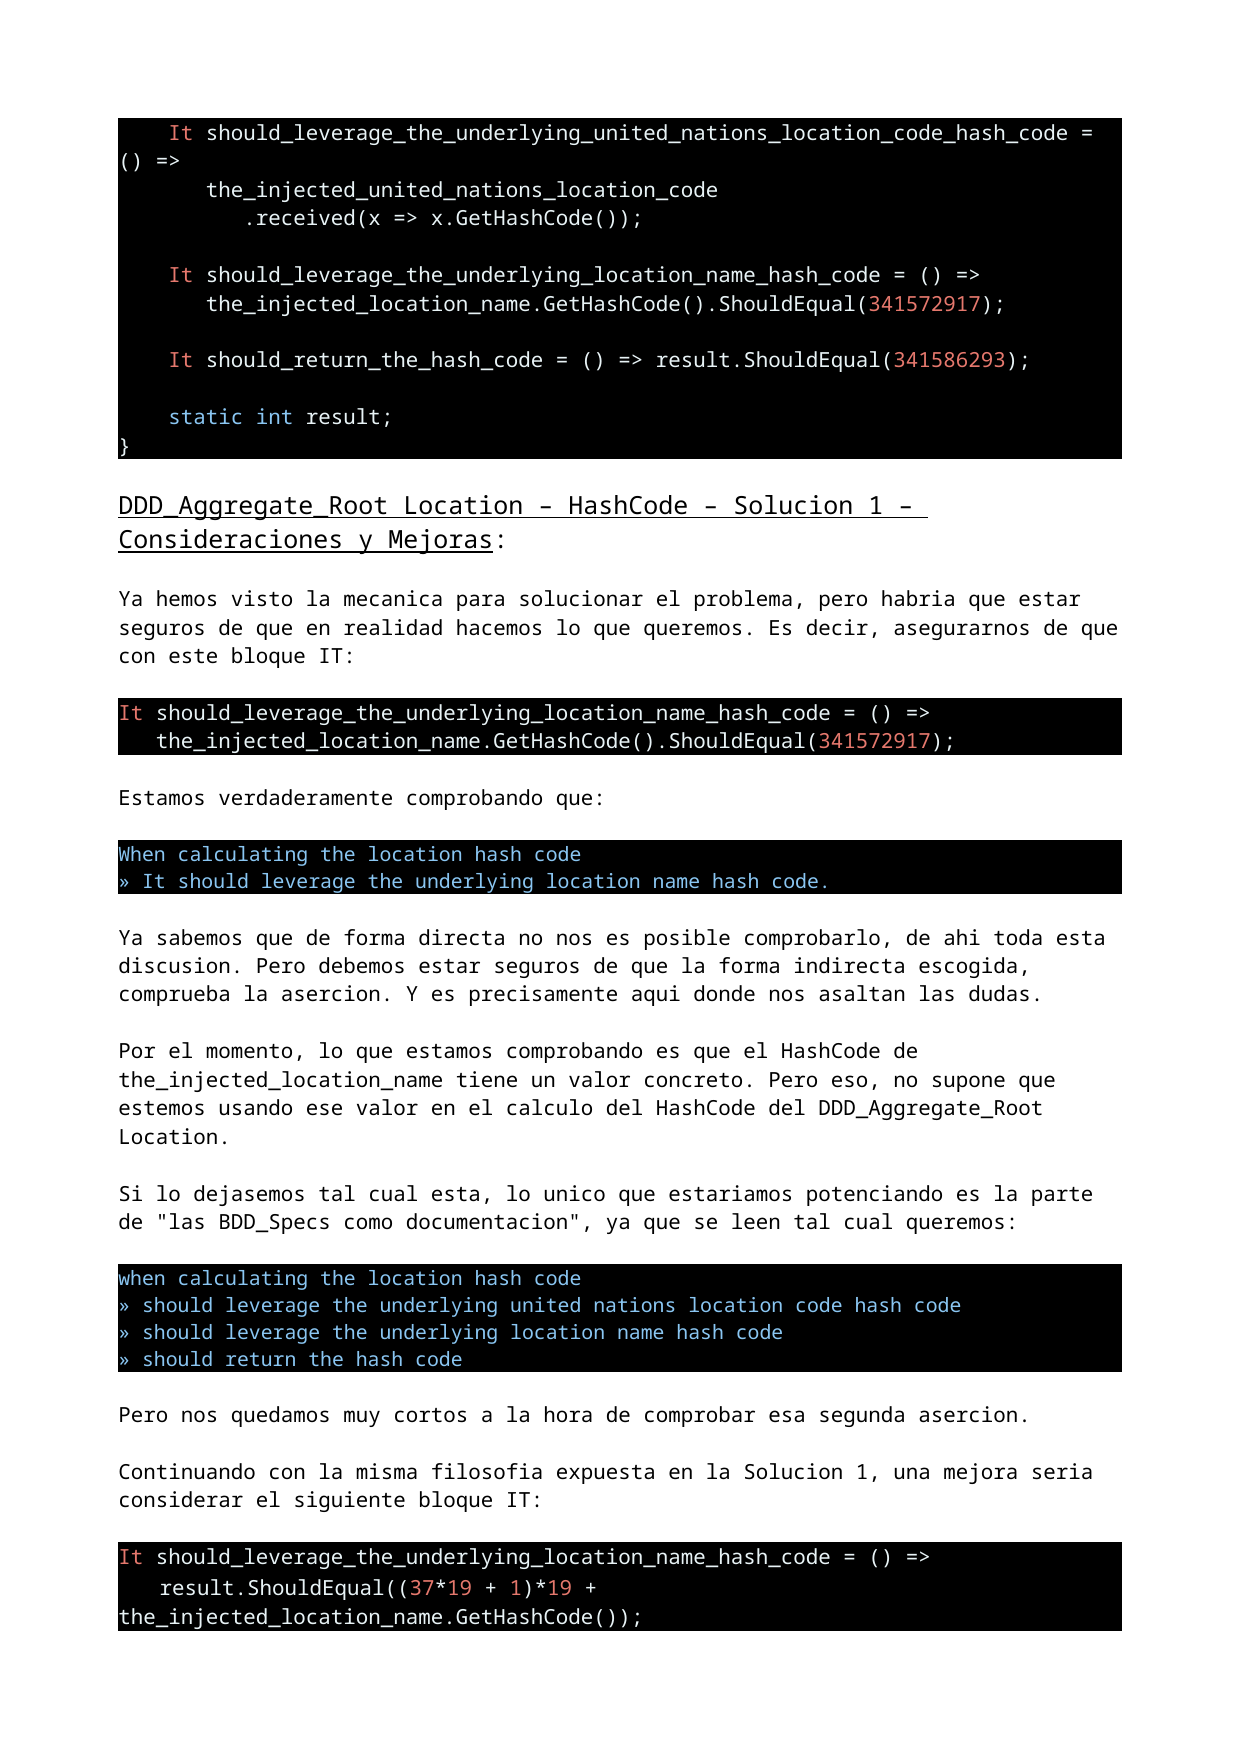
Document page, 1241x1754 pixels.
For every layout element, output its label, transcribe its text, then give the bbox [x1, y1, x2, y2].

text » should leverage the underlying location name hash code [118, 1318, 1122, 1345]
text It should_leverage_the_underlying_location_name_hash_code = () => [118, 698, 1122, 727]
text » should return the hash code [118, 1345, 1122, 1372]
text It should_leverage_the_underlying_location_name_hash_code = () => [118, 260, 1122, 289]
text » should leverage the underlying united nations location code hash code [118, 1291, 1122, 1318]
text the_injected_united_nations_location_code [118, 175, 1122, 203]
text Ya hemos visto la mecanica para solucionar el problema, pero habria que estar seguros de que en realidad hacemos lo que queremos. Es decir, asegurarnos de que con este bloque IT: [118, 584, 1122, 670]
text .received(x => x.GetHashCode()); [118, 203, 1122, 232]
text result.ShouldEqual((37*19 + 1)*19 + the_injected_location_name.GetHashCode()); [118, 1571, 1122, 1631]
text When calculating the location hash code [118, 840, 1122, 867]
text Estamos verdaderamente comprobando que: [118, 783, 1122, 812]
text It should_return_the_hash_code = () => result.ShouldEqual(341586293); [118, 346, 1122, 374]
text It should_leverage_the_underlying_location_name_hash_code = () => [118, 1542, 1122, 1571]
text the_injected_location_name.GetHashCode().ShouldEqual(341572917); [118, 727, 1122, 755]
text » It should leverage the underlying location name hash code. [118, 867, 1122, 894]
text } [118, 431, 1122, 459]
text It should_leverage_the_underlying_united_nations_location_code_hash_code = () => [118, 118, 1122, 175]
text Por el momento, lo que estamos comprobando es que el HashCode de the_injected_location_name tiene un valor concreto. Pero eso, no supone que estemos usando ese valor en el calculo del HashCode del DDD_Aggregate_Root Location. [118, 1036, 1122, 1150]
text static int result; [118, 402, 1122, 431]
text Ya sabemos que de forma directa no nos es posible comprobarlo, de ahi toda esta discusion. Pero debemos estar seguros de que la forma indirecta escogida, comprueba la asercion. Y es precisamente aqui donde nos asaltan las dudas. [118, 923, 1122, 1008]
text DDD_Aggregate_Root Location – HashCode – Solucion 1 – Consideraciones y Mejoras: [118, 488, 1122, 556]
text Si lo dejasemos tal cual esta, lo unico que estariamos potenciando es la parte de "las BDD_Specs como documentacion", ya que se leen tal cual queremos: [118, 1179, 1122, 1236]
text when calculating the location hash code [118, 1264, 1122, 1291]
text the_injected_location_name.GetHashCode().ShouldEqual(341572917); [118, 289, 1122, 317]
text Pero nos quedamos muy cortos a la hora de comprobar esa segunda asercion. [118, 1400, 1122, 1429]
text Continuando con la misma filosofia expuesta en la Solucion 1, una mejora seria considerar el siguiente bloque IT: [118, 1457, 1122, 1514]
